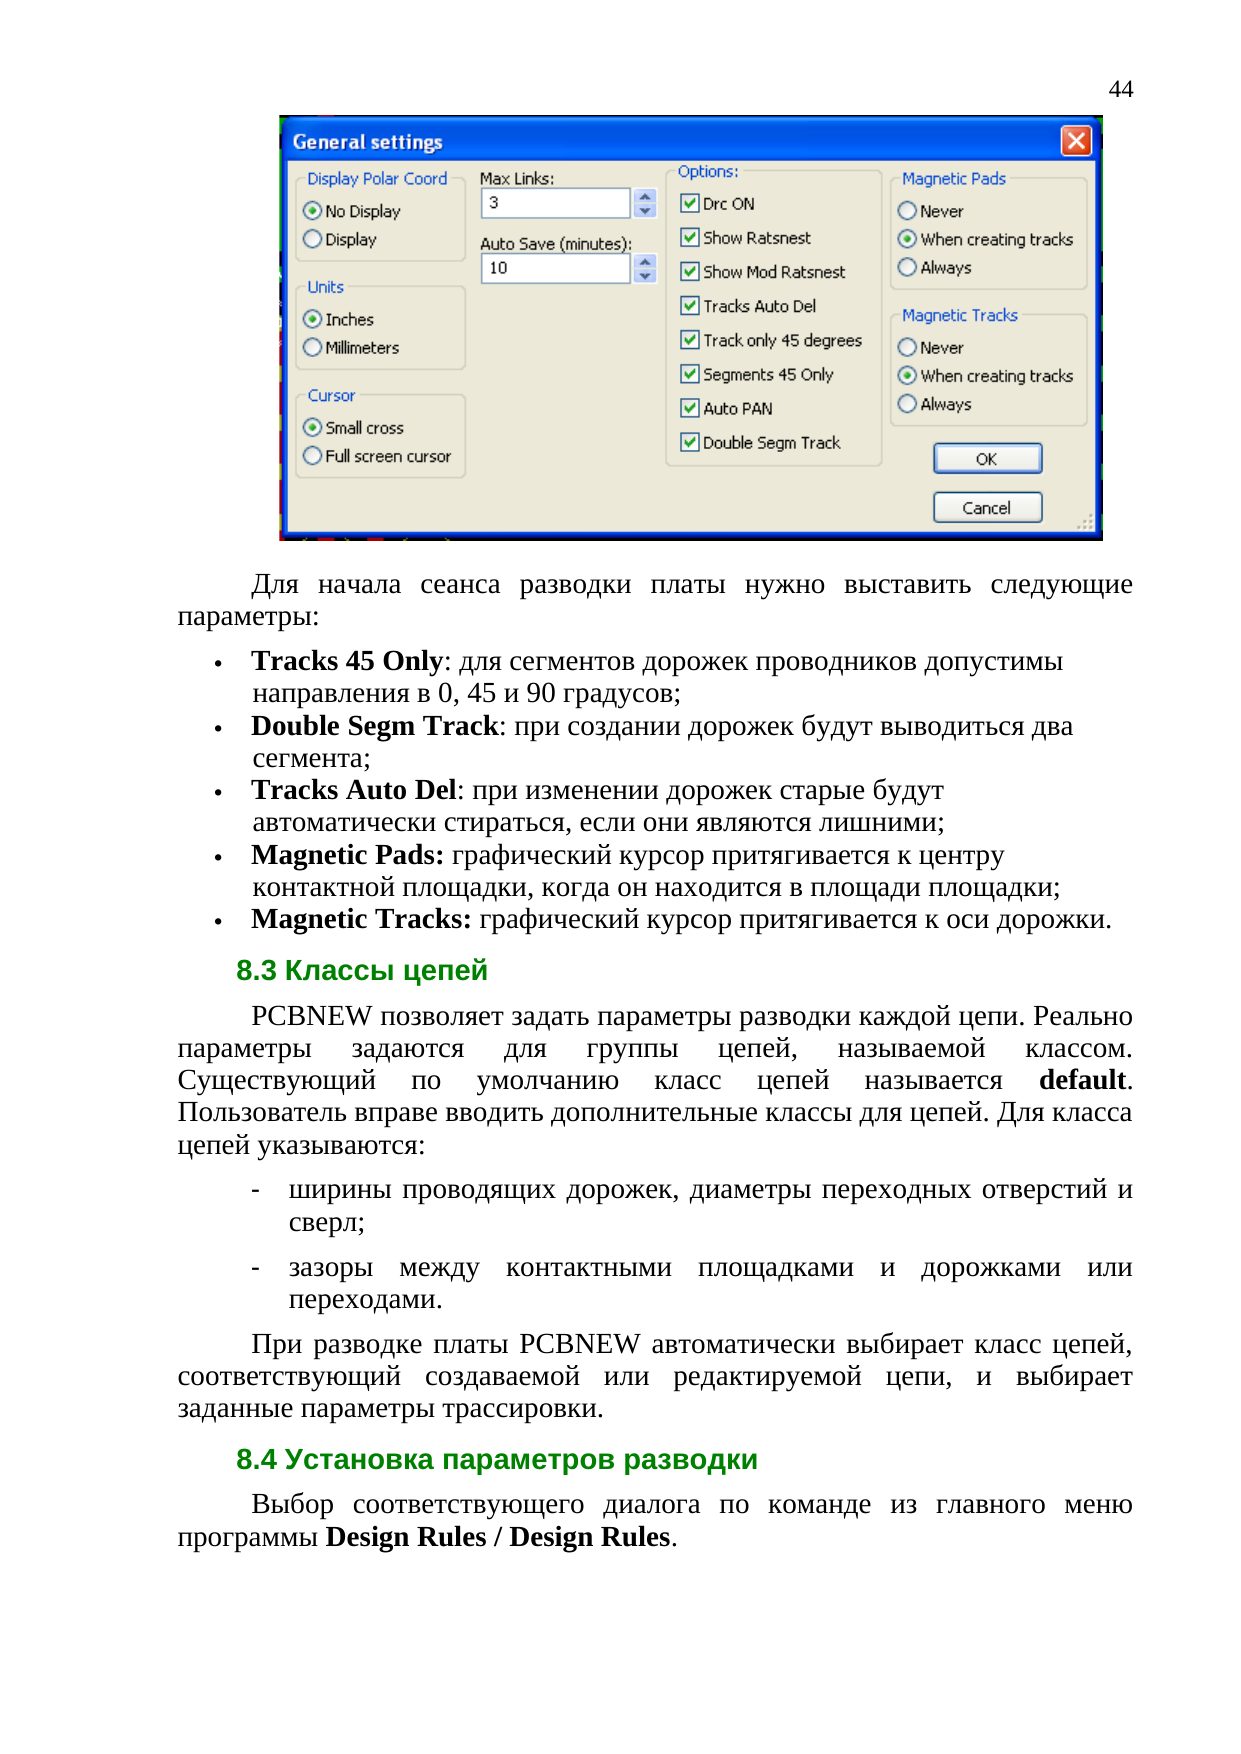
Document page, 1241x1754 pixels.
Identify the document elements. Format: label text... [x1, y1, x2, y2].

list Tracks Auto Del: при изменении дорожек старые будут автоматически стираться, если они являются лишними; [215, 773, 1134, 838]
text PCBNEW позволяет задать параметры разводки каждой цепи. Реально параметры задаются для группы цепей, называемой классом. Существующий по умолчанию класс цепей называется default. Пользователь вправе вводить дополнительные классы для цепей. Для класса цепей указываются: [177, 999, 1134, 1160]
list зазоры между контактными площадками и дорожками или переходами. [251, 1250, 1134, 1314]
text Для начала сеанса разводки платы нужно выставить следующие параметры: [177, 567, 1134, 632]
list Magnetic Tracks: графический курсор притягивается к оси дорожки. [215, 903, 1134, 935]
list Double Segm Track: при создании дорожек будут выводиться два сегмента; [215, 709, 1134, 773]
list Tracks 45 Only: для сегментов дорожек проводников допустимы направления в 0, 45 и 90 градусов; [215, 644, 1134, 709]
text При разводке платы PCBNEW автоматически выбирает класс цепей, соответствующий создаваемой или редактируемой цепи, и выбирает заданные параметры трассировки. [177, 1327, 1134, 1424]
subtitle 8.4 Установка параметров разводки [236, 1443, 1134, 1475]
list Magnetic Pads: графический курсор притягивается к центру контактной площадки, когда он находится в площади площадки; [215, 838, 1134, 903]
text Выбор соответствующего диалога по команде из главного меню программы Design Rules / Design Rules. [177, 1488, 1134, 1552]
list ширины проводящих дорожек, диаметры переходных отверстий и сверл; [251, 1173, 1134, 1237]
subtitle 8.3 Классы цепей [236, 954, 1134, 986]
